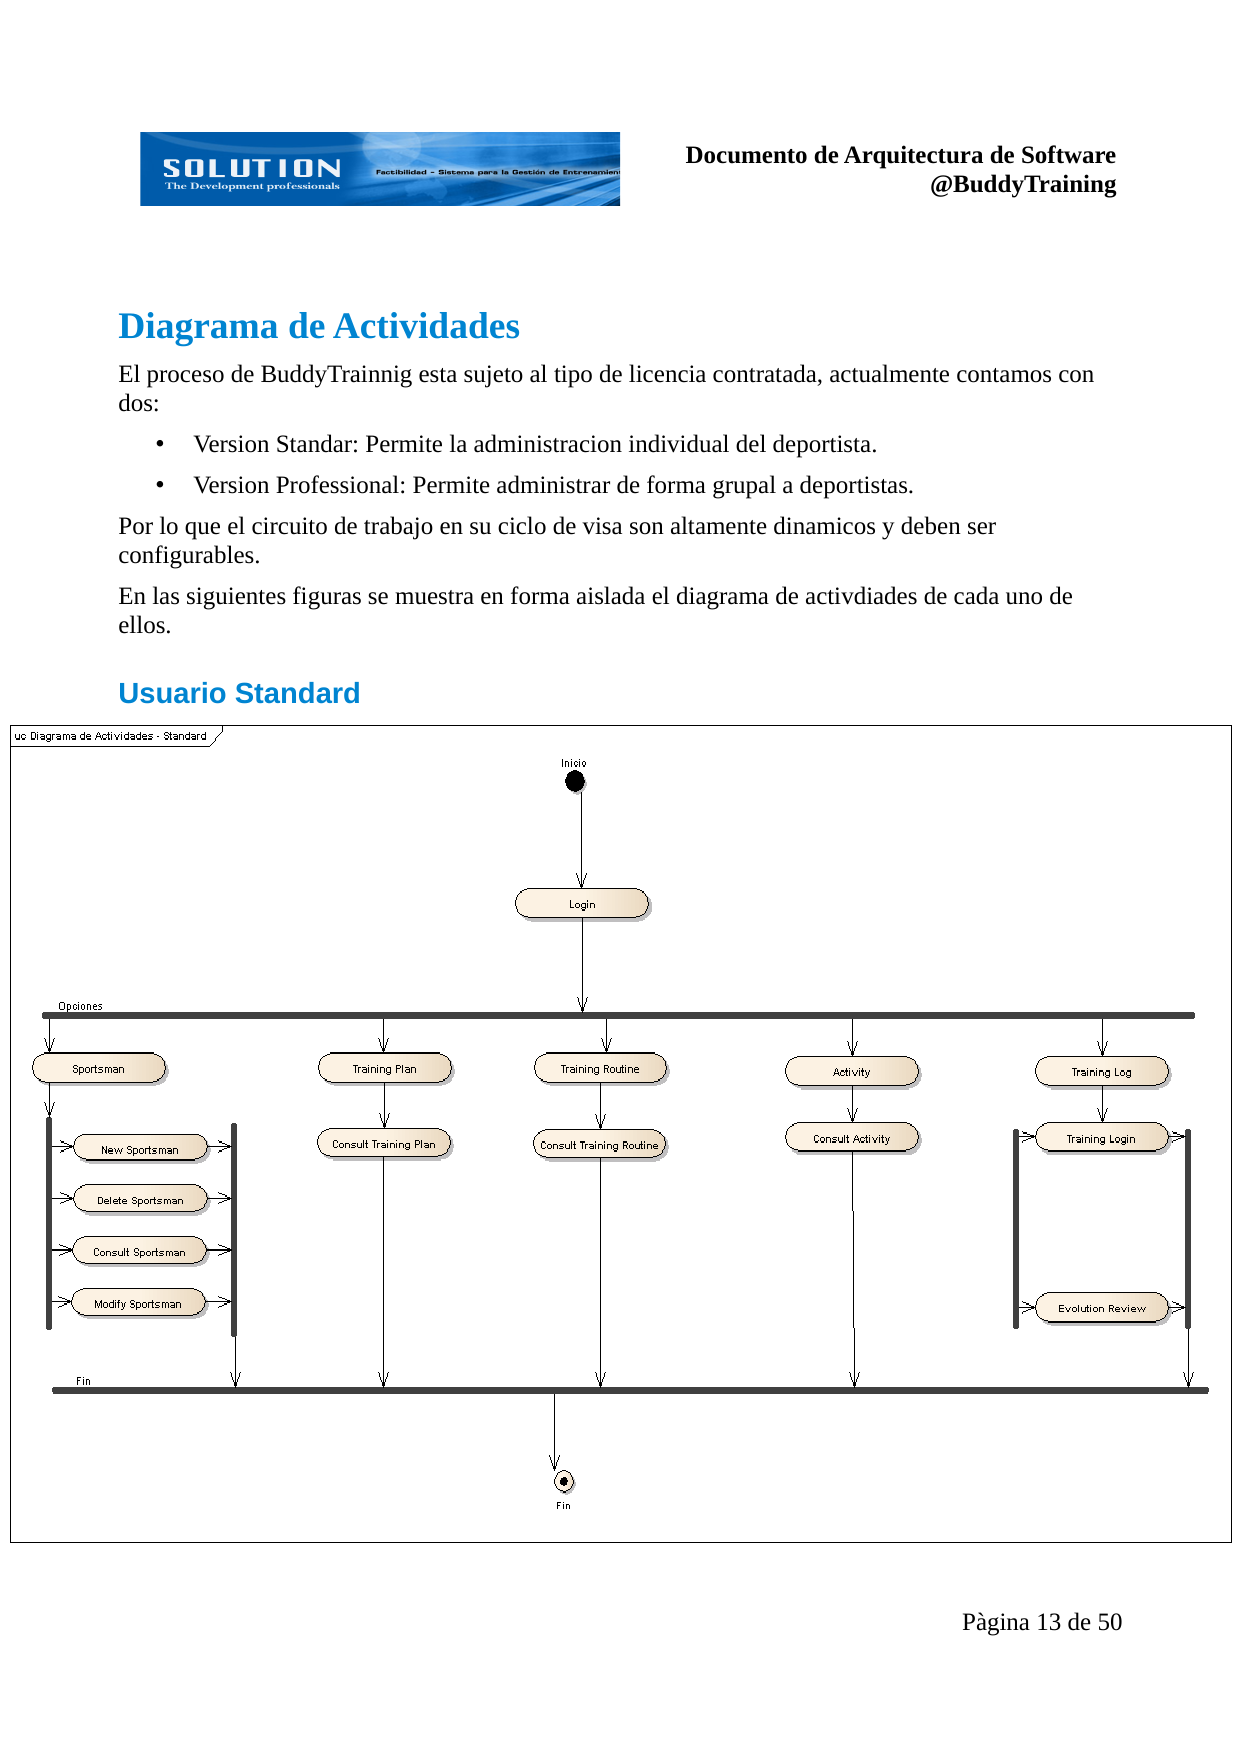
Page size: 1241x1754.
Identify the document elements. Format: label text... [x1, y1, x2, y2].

text Por lo que el circuito de trabajo en su ciclo de visa son altamente dinamicos y deben ser configurables. [118, 511, 1122, 569]
picture [140, 132, 621, 206]
subtitle Usuario Standard [118, 676, 1122, 710]
subtitle Diagrama de Actividades [118, 303, 1122, 346]
text En las siguientes figuras se muestra en forma aislada el diagrama de activdiades de cada uno de ellos. [118, 581, 1122, 639]
text El proceso de BuddyTrainnig esta sujeto al tipo de licencia contratada, actualmente contamos con dos: [118, 359, 1122, 416]
list Version Professional: Permite administrar de forma grupal a deportistas. [156, 470, 1122, 499]
picture [7, 722, 1233, 1546]
list Version Standar: Permite la administracion individual del deportista. [156, 429, 1122, 458]
